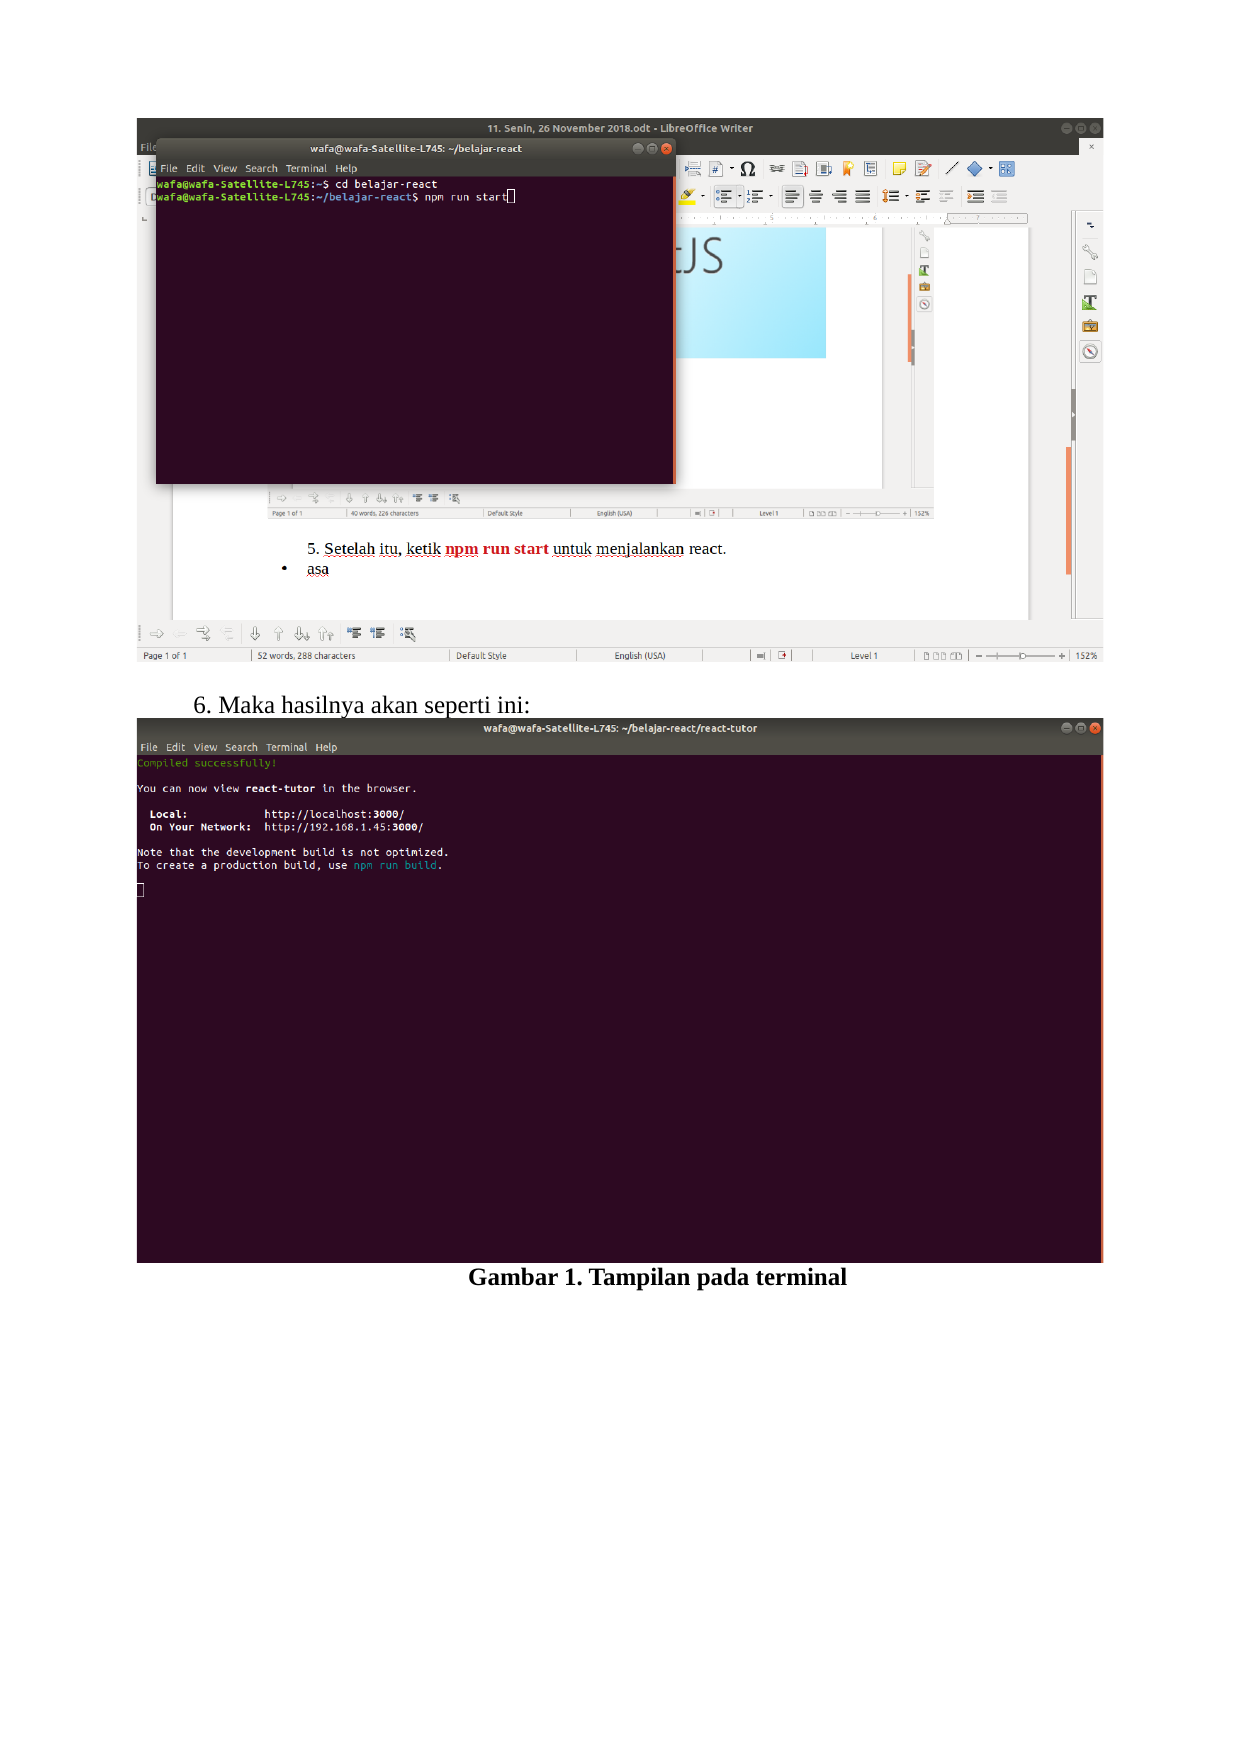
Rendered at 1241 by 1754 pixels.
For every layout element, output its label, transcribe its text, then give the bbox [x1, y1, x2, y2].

list 6. Maka hasilnya akan seperti ini: [156, 690, 1122, 719]
picture [136, 718, 1104, 1263]
picture [136, 118, 1104, 662]
list Gambar 1. Tampilan pada terminal [156, 719, 1122, 1291]
